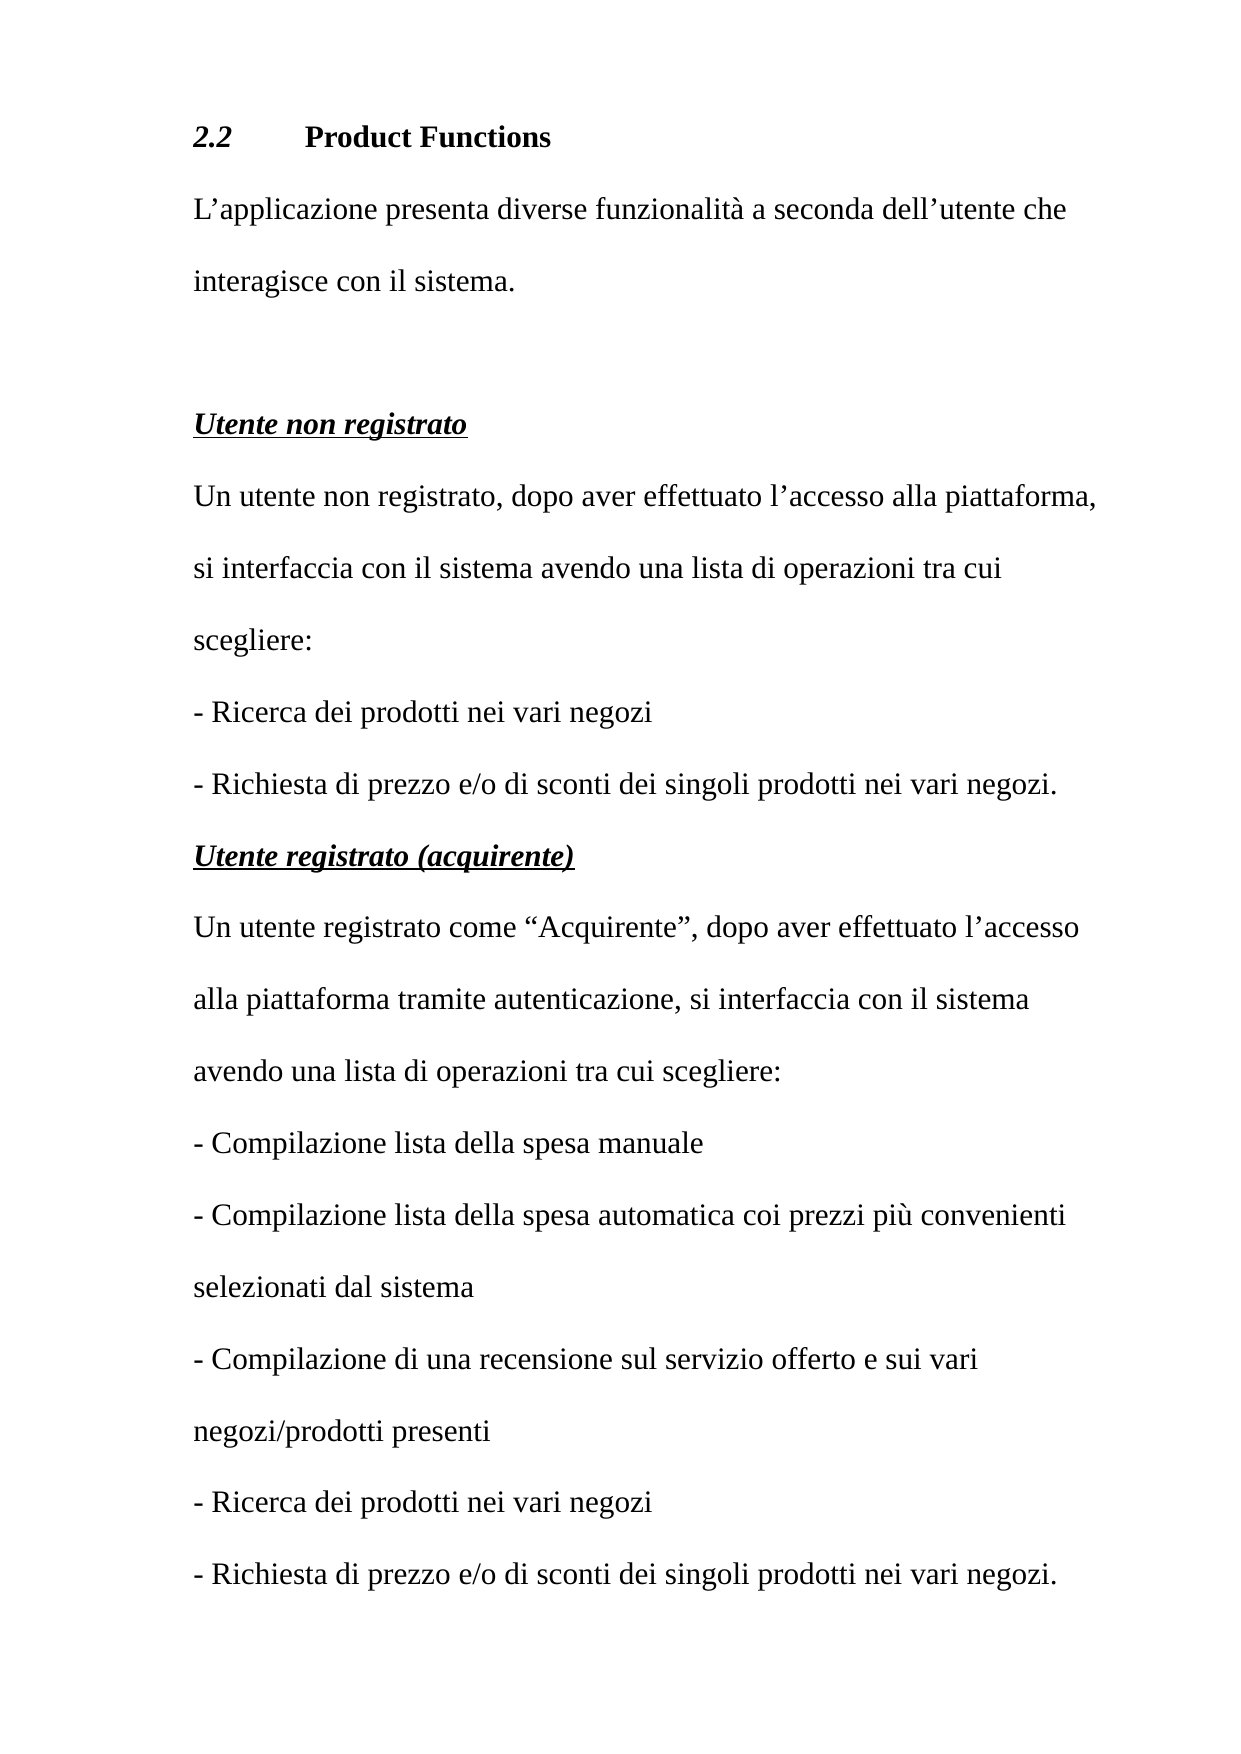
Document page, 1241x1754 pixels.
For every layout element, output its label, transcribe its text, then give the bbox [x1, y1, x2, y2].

list - Richiesta di prezzo e/o di sconti dei singoli prodotti nei vari negozi. [156, 765, 1122, 801]
list Utente registrato (acquirente) [156, 837, 1122, 873]
list Utente non registrato [156, 406, 1122, 442]
list L’applicazione presenta diverse funzionalità a seconda dell’utente che interagisce con il sistema. [156, 190, 1122, 298]
list - Compilazione di una recensione sul servizio offerto e sui vari negozi/prodotti presenti [156, 1340, 1122, 1448]
list Product Functions [193, 118, 1122, 154]
list - Ricerca dei prodotti nei vari negozi [156, 1484, 1122, 1520]
list - Ricerca dei prodotti nei vari negozi [156, 693, 1122, 729]
list - Compilazione lista della spesa manuale [156, 1124, 1122, 1160]
list - Richiesta di prezzo e/o di sconti dei singoli prodotti nei vari negozi. [156, 1556, 1122, 1592]
list Un utente non registrato, dopo aver effettuato l’accesso alla piattaforma, si interfaccia con il sistema avendo una lista di operazioni tra cui scegliere: [156, 477, 1122, 657]
list Un utente registrato come “Acquirente”, dopo aver effettuato l’accesso alla piattaforma tramite autenticazione, si interfaccia con il sistema avendo una lista di operazioni tra cui scegliere: [156, 909, 1122, 1088]
list - Compilazione lista della spesa automatica coi prezzi più convenienti selezionati dal sistema [156, 1196, 1122, 1304]
